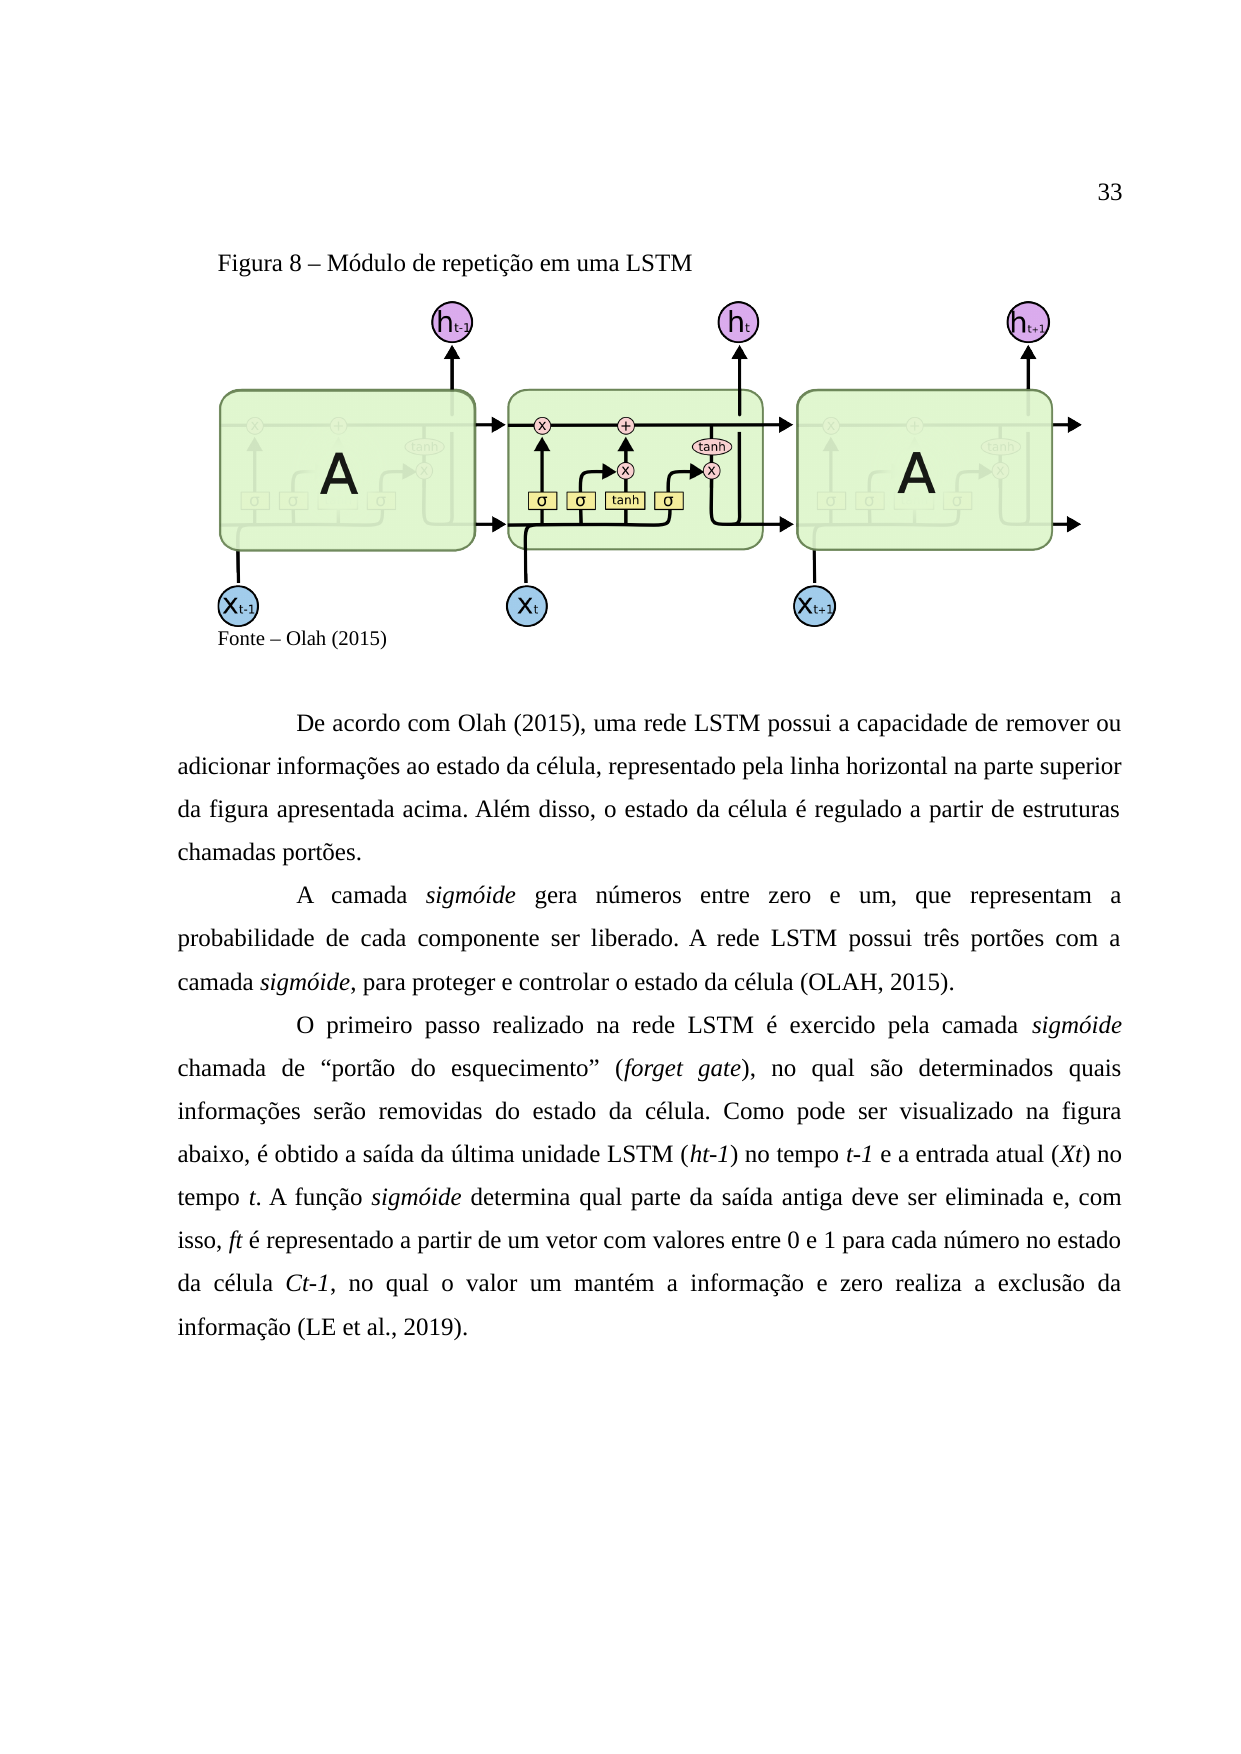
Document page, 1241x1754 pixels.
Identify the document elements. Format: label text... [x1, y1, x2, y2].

text A camada sigmóide gera números entre zero e um, que representam a probabilidade de cada componente ser liberado. A rede LSTM possui três portões com a camada sigmóide, para proteger e controlar o estado da célula (OLAH, 2015). [177, 880, 1122, 995]
text De acordo com Olah (2015), uma rede LSTM possui a capacidade de remover ou adicionar informações ao estado da célula, representado pela linha horizontal na parte superior da figura apresentada acima. Além disso, o estado da célula é regulado a partir de estruturas chamadas portões. [177, 708, 1122, 866]
text O primeiro passo realizado na rede LSTM é exercido pela camada sigmóide chamada de “portão do esquecimento” (forget gate), no qual são determinados quais informações serão removidas do estado da célula. Como pode ser visualizado na figura abaixo, é obtido a saída da última unidade LSTM (ht-1) no tempo t-1 e a entrada atual (Xt) no tempo t. A função sigmóide determina qual parte da saída antiga deve ser eliminada e, com isso, ft é representado a partir de um vetor com valores entre 0 e 1 para cada número no estado da célula Ct-1, no qual o valor um mantém a informação e zero realiza a exclusão da informação (LE et al., 2019). [177, 1010, 1122, 1340]
text Figura 8 – Módulo de repetição em uma LSTM [217, 248, 1082, 277]
text Fonte – Olah (2015) [217, 627, 1082, 650]
picture [217, 301, 1082, 627]
